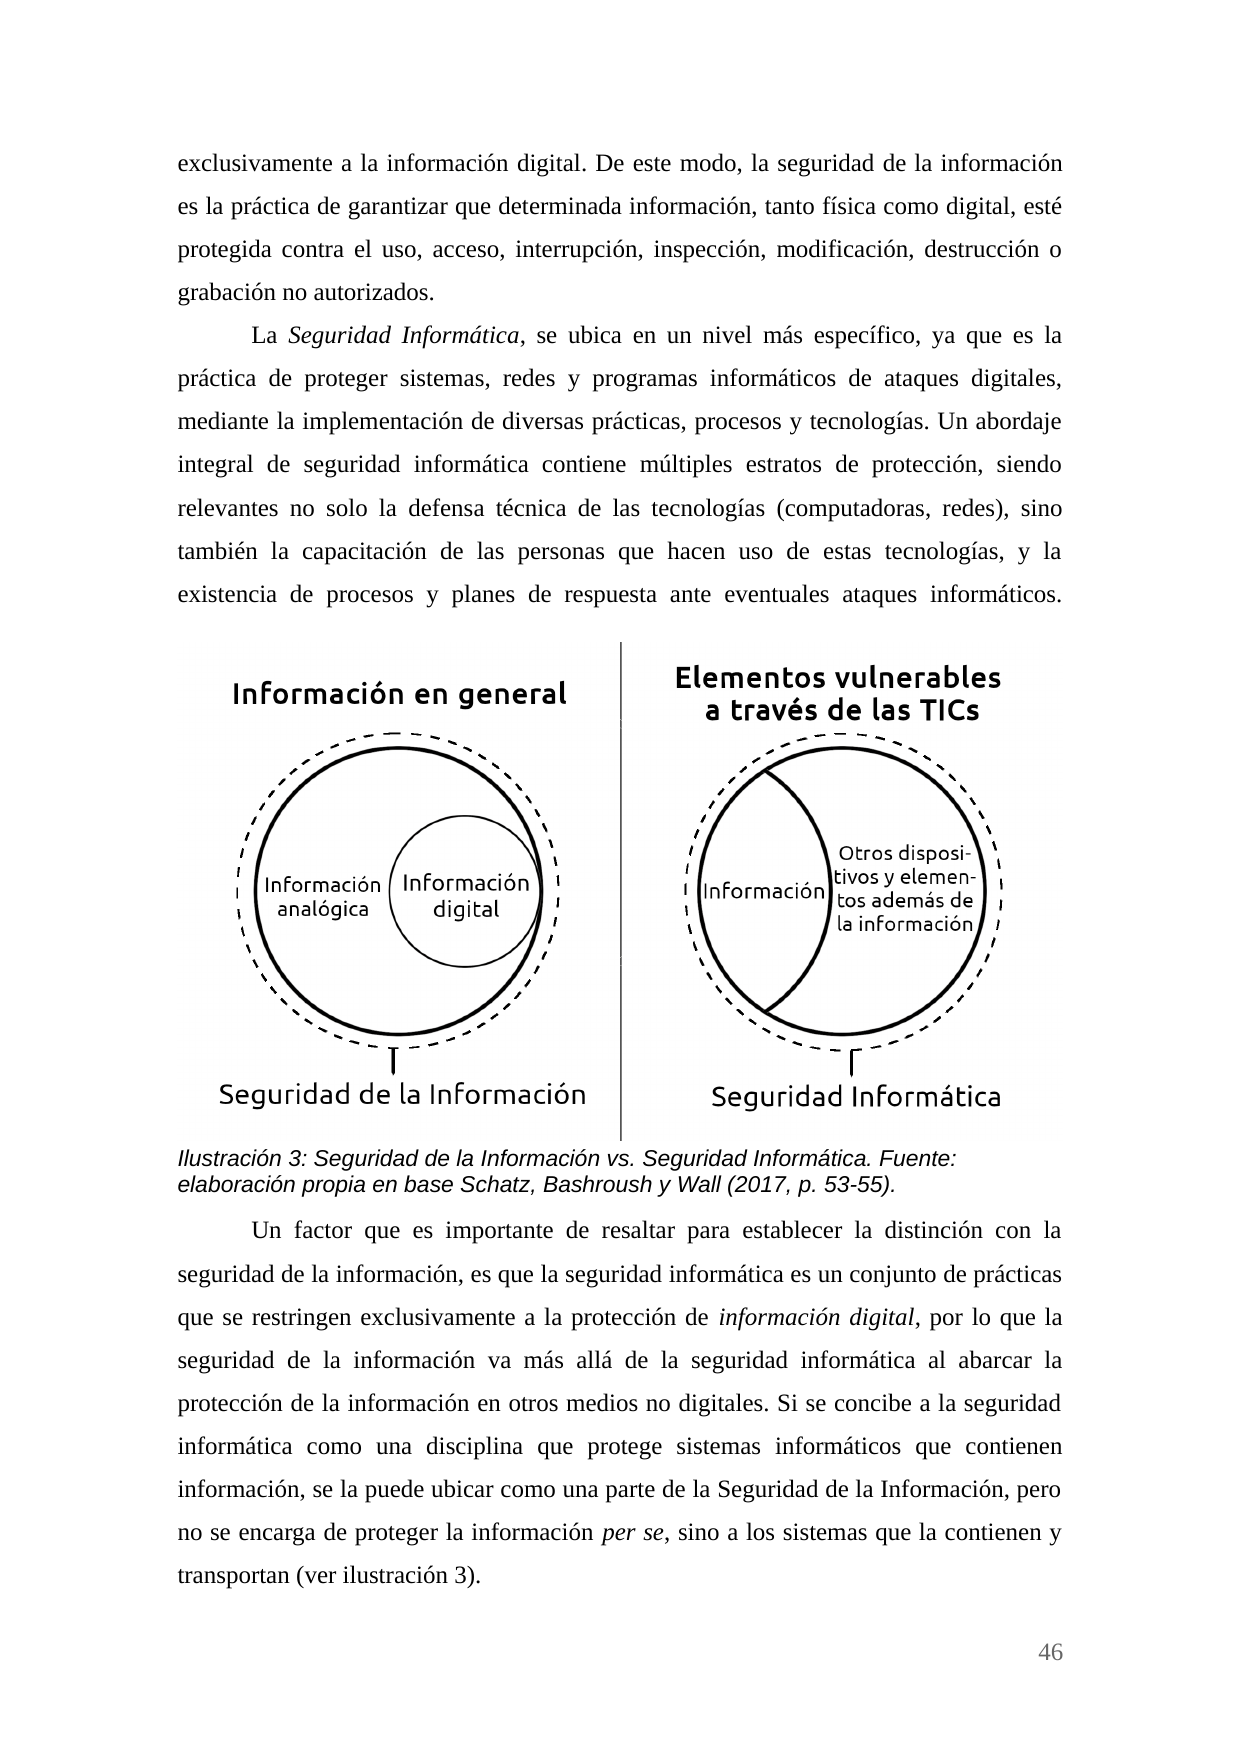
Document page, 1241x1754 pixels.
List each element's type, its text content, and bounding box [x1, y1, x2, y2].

picture [177, 642, 1063, 1141]
text exclusivamente a la información digital. De este modo, la seguridad de la información es la práctica de garantizar que determinada información, tanto física como digital, esté protegida contra el uso, acceso, interrupción, inspección, modificación, destrucción o grabación no autorizados. [177, 148, 1063, 306]
text Un factor que es importante de resaltar para establecer la distinción con la seguridad de la información, es que la seguridad informática es un conjunto de prácticas que se restringen exclusivamente a la protección de información digital, por lo que la seguridad de la información va más allá de la seguridad informática al abarcar la protección de la información en otros medios no digitales. Si se concibe a la seguridad informática como una disciplina que protege sistemas informáticos que contienen información, se la puede ubicar como una parte de la Seguridad de la Información, pero no se encarga de proteger la información per se, sino a los sistemas que la contienen y transportan (ver ilustración 3). [177, 1198, 1063, 1589]
text La Seguridad Informática, se ubica en un nivel más específico, ya que es la práctica de proteger sistemas, redes y programas informáticos de ataques digitales, mediante la implementación de diversas prácticas, procesos y tecnologías. Un abordaje integral de seguridad informática contiene múltiples estratos de protección, siendo relevantes no solo la defensa técnica de las tecnologías (computadoras, redes), sino también la capacitación de las personas que hacen uso de estas tecnologías, y la existencia de procesos y planes de respuesta ante eventuales ataques informáticos. [177, 320, 1063, 642]
text Ilustración 3: Seguridad de la Información vs. Seguridad Informática. Fuente: elaboración propia en base Schatz, Bashroush y Wall (2017, p. 53-55). [177, 1141, 1063, 1198]
